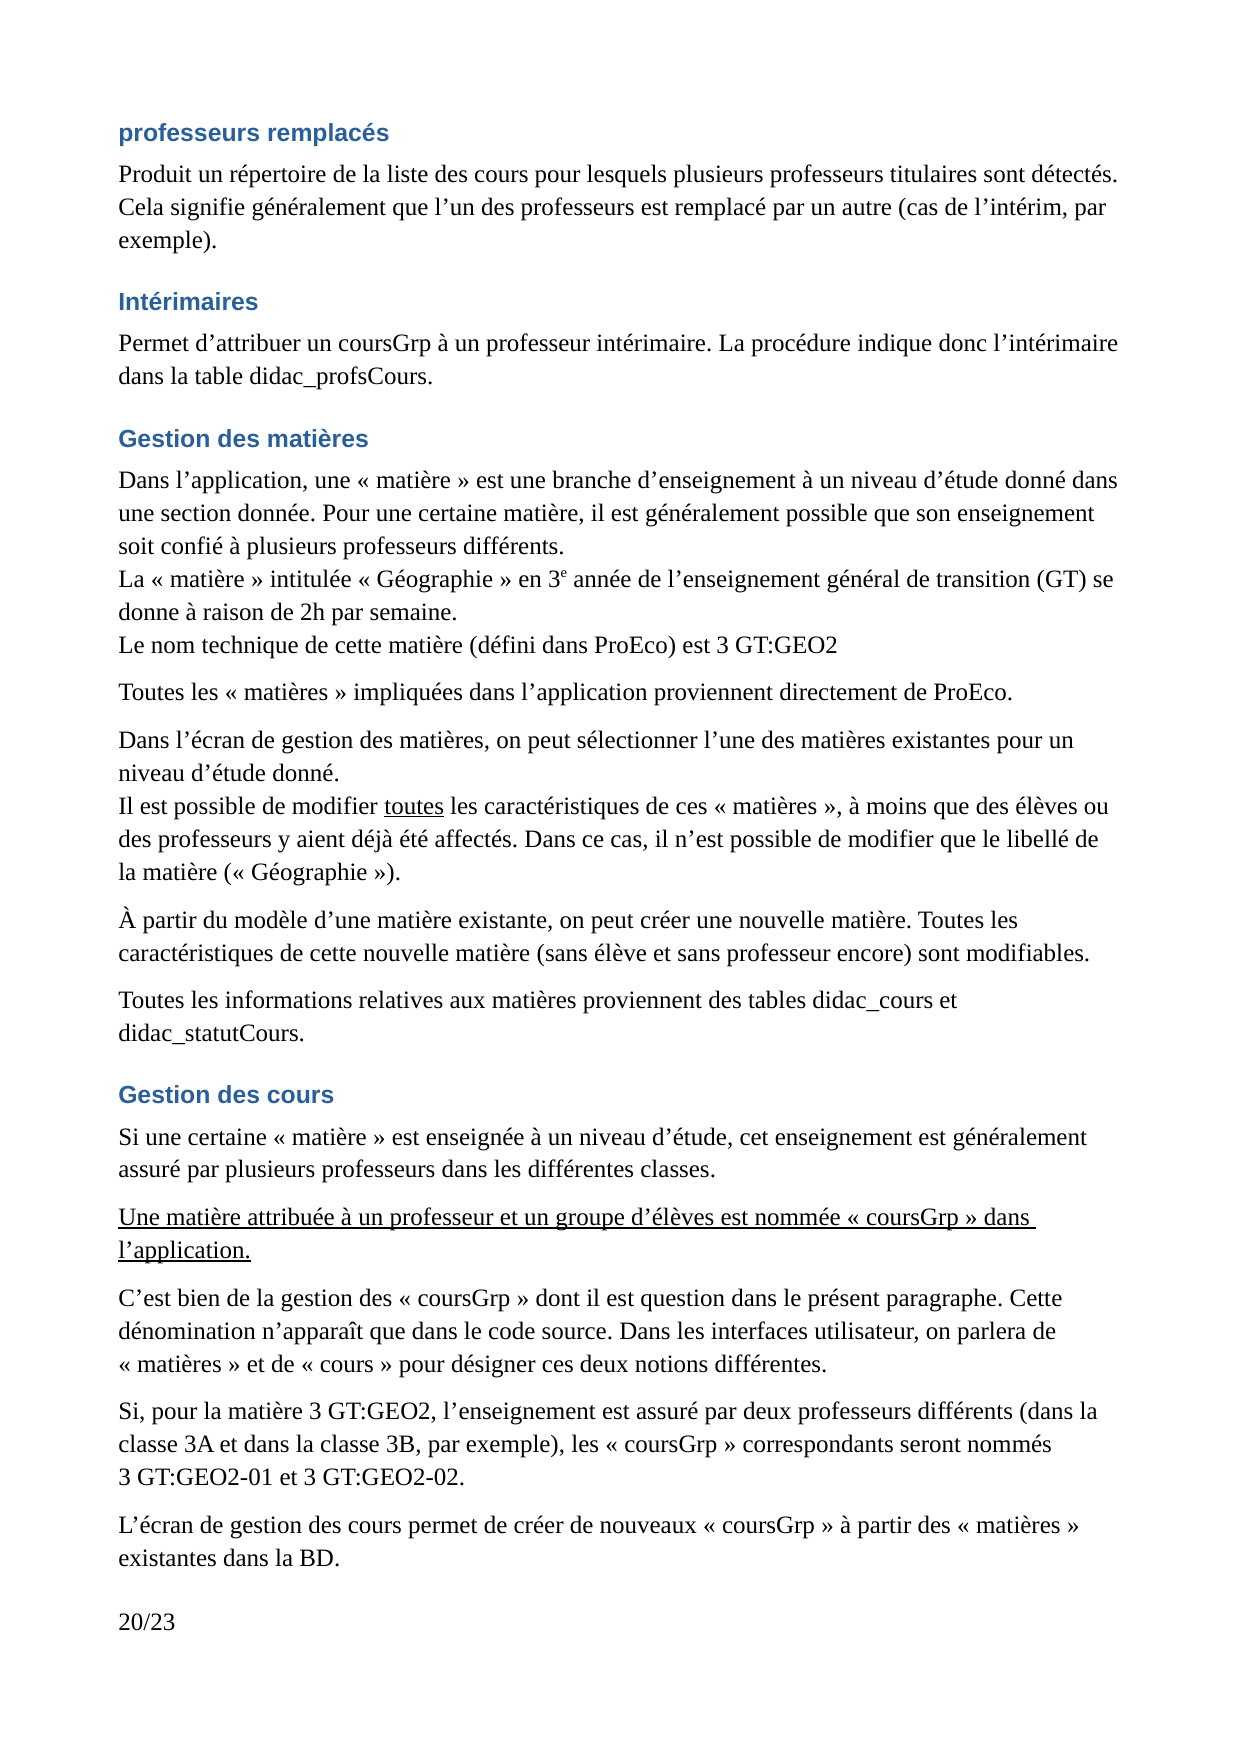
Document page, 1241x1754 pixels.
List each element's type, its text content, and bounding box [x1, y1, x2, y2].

text Toutes les informations relatives aux matières proviennent des tables didac_cours et didac_statutCours. [118, 985, 1122, 1047]
text À partir du modèle d’une matière existante, on peut créer une nouvelle matière. Toutes les caractéristiques de cette nouvelle matière (sans élève et sans professeur encore) sont modifiables. [118, 905, 1122, 966]
text Dans l’application, une « matière » est une branche d’enseignement à un niveau d’étude donné dans une section donnée. Pour une certaine matière, il est généralement possible que son enseignement soit confié à plusieurs professeurs différents. La « matière » intitulée « Géographie » en 3e année de l’enseignement général de transition (GT) se donne à raison de 2h par semaine. Le nom technique de cette matière (défini dans ProEco) est 3 GT:GEO2 [118, 465, 1122, 658]
text C’est bien de la gestion des « coursGrp » dont il est question dans le présent paragraphe. Cette dénomination n’apparaît que dans le code source. Dans les interfaces utilisateur, on parlera de « matières » et de « cours » pour désigner ces deux notions différentes. [118, 1283, 1122, 1378]
subtitle Intérimaires [118, 287, 1122, 316]
text Dans l’écran de gestion des matières, on peut sélectionner l’une des matières existantes pour un niveau d’étude donné. Il est possible de modifier toutes les caractéristiques de ces « matières », à moins que des élèves ou des professeurs y aient déjà été affectés. Dans ce cas, il n’est possible de modifier que le libellé de la matière (« Géographie »). [118, 725, 1122, 886]
subtitle Gestion des matières [118, 424, 1122, 452]
text Toutes les « matières » impliquées dans l’application proviennent directement de ProEco. [118, 677, 1122, 706]
text L’écran de gestion des cours permet de créer de nouveaux « coursGrp » à partir des « matières » existantes dans la BD. [118, 1510, 1122, 1572]
text Une matière attribuée à un professeur et un groupe d’élèves est nommée « coursGrp » dans l’application. [118, 1202, 1122, 1264]
subtitle professeurs remplacés [118, 118, 1122, 147]
text Permet d’attribuer un coursGrp à un professeur intérimaire. La procédure indique donc l’intérimaire dans la table didac_profsCours. [118, 328, 1122, 390]
text Si, pour la matière 3 GT:GEO2, l’enseignement est assuré par deux professeurs différents (dans la classe 3A et dans la classe 3B, par exemple), les « coursGrp » correspondants seront nommés 3 GT:GEO2-01 et 3 GT:GEO2-02. [118, 1396, 1122, 1491]
text Produit un répertoire de la liste des cours pour lesquels plusieurs professeurs titulaires sont détectés. Cela signifie généralement que l’un des professeurs est remplacé par un autre (cas de l’intérim, par exemple). [118, 159, 1122, 254]
subtitle Gestion des cours [118, 1081, 1122, 1109]
text Si une certaine « matière » est enseignée à un niveau d’étude, cet enseignement est généralement assuré par plusieurs professeurs dans les différentes classes. [118, 1122, 1122, 1183]
